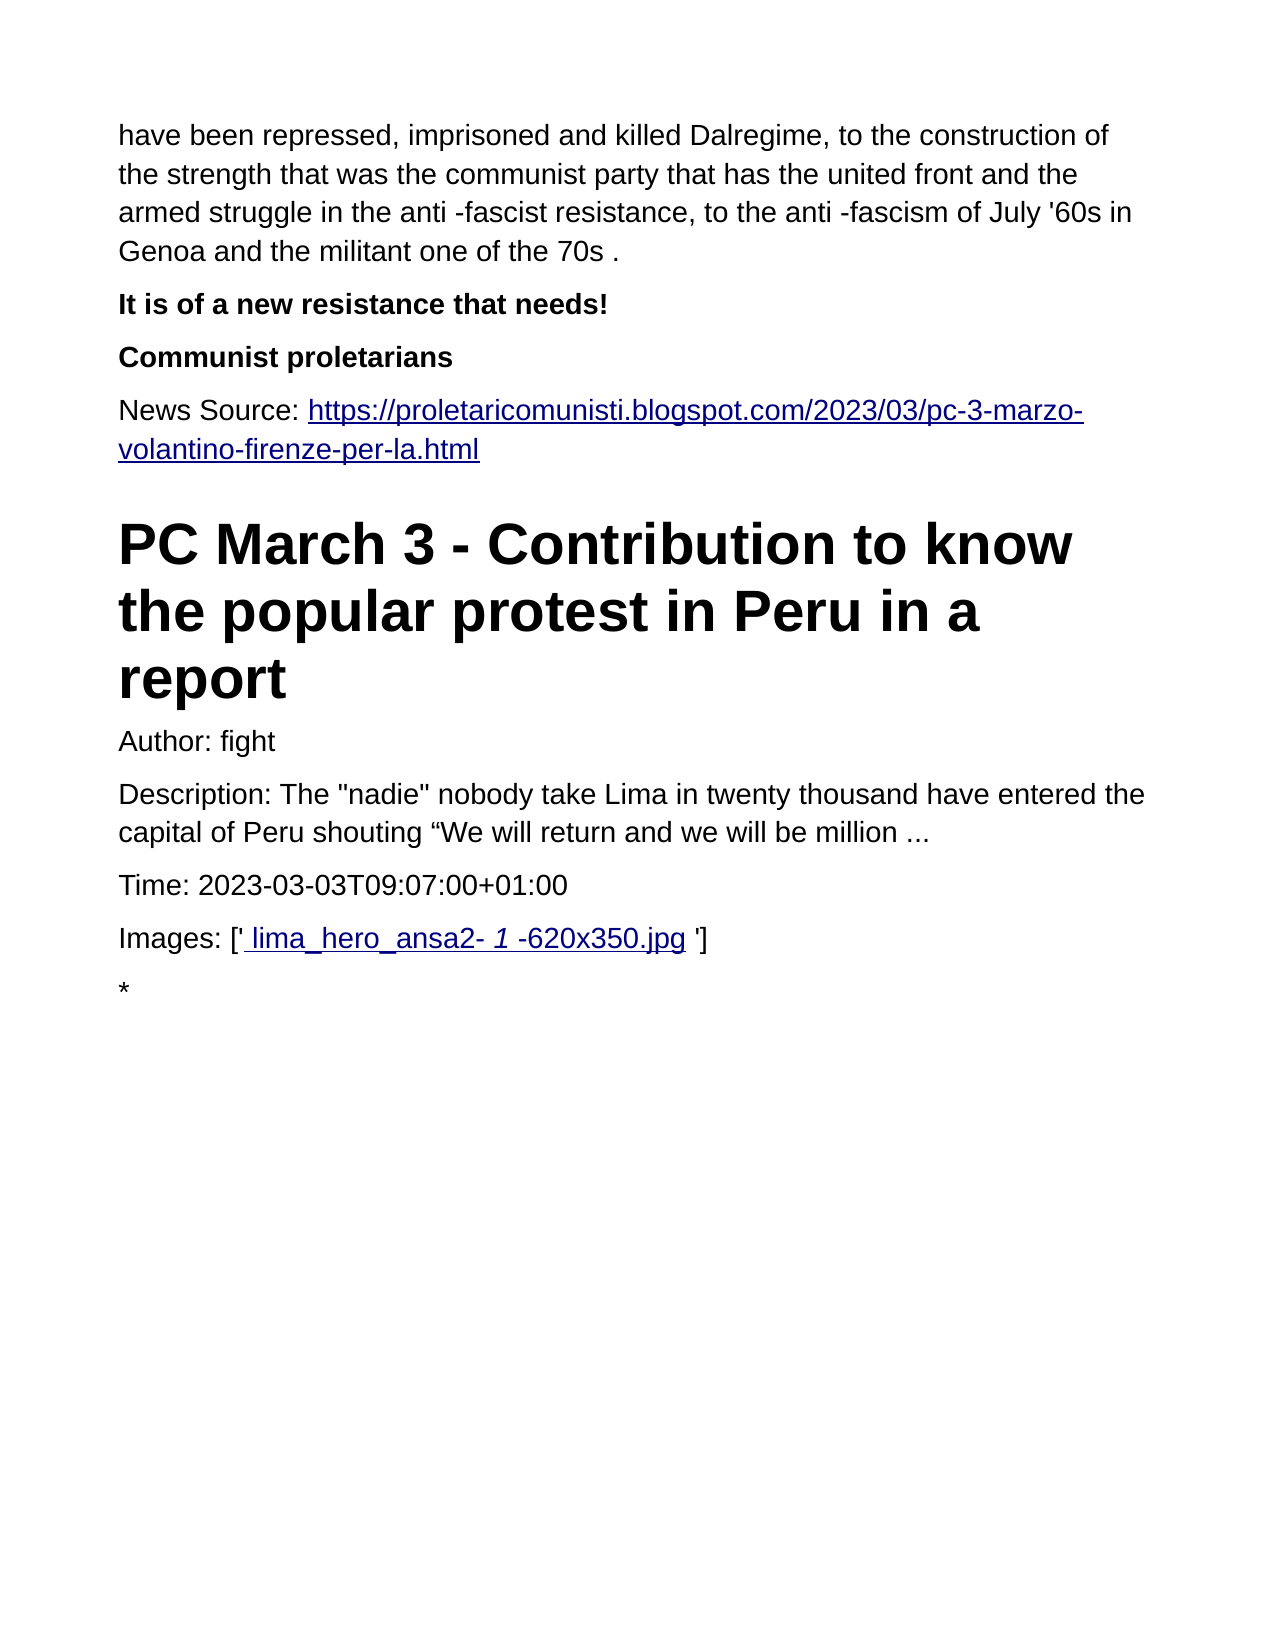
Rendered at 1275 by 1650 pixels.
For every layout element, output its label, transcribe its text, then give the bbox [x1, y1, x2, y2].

text Images: [' lima_hero_ansa2- 1 -620x350.jpg '] [118, 921, 1157, 955]
subtitle PC March 3 - Contribution to know the popular protest in Peru in a report [118, 510, 1157, 711]
text Communist proletarians [118, 340, 1157, 373]
text have been repressed, imprisoned and killed Dalregime, to the construction of the strength that was the communist party that has the united front and the armed struggle in the anti -fascist resistance, to the anti -fascism of July '60s in Genoa and the militant one of the 70s . [118, 118, 1157, 267]
text It is of a new resistance that needs! [118, 287, 1157, 320]
text Time: 2023-03-03T09:07:00+01:00 [118, 868, 1157, 902]
text Description: The "nadie" nobody take Lima in twenty thousand have entered the capital of Peru shouting “We will return and we will be million ... [118, 777, 1157, 849]
text News Source: https://proletaricomunisti.blogspot.com/2023/03/pc-3-marzo-volantino-firenze-per-la.html [118, 393, 1157, 465]
text * [118, 974, 1157, 1008]
text Author: fight [118, 723, 1157, 757]
